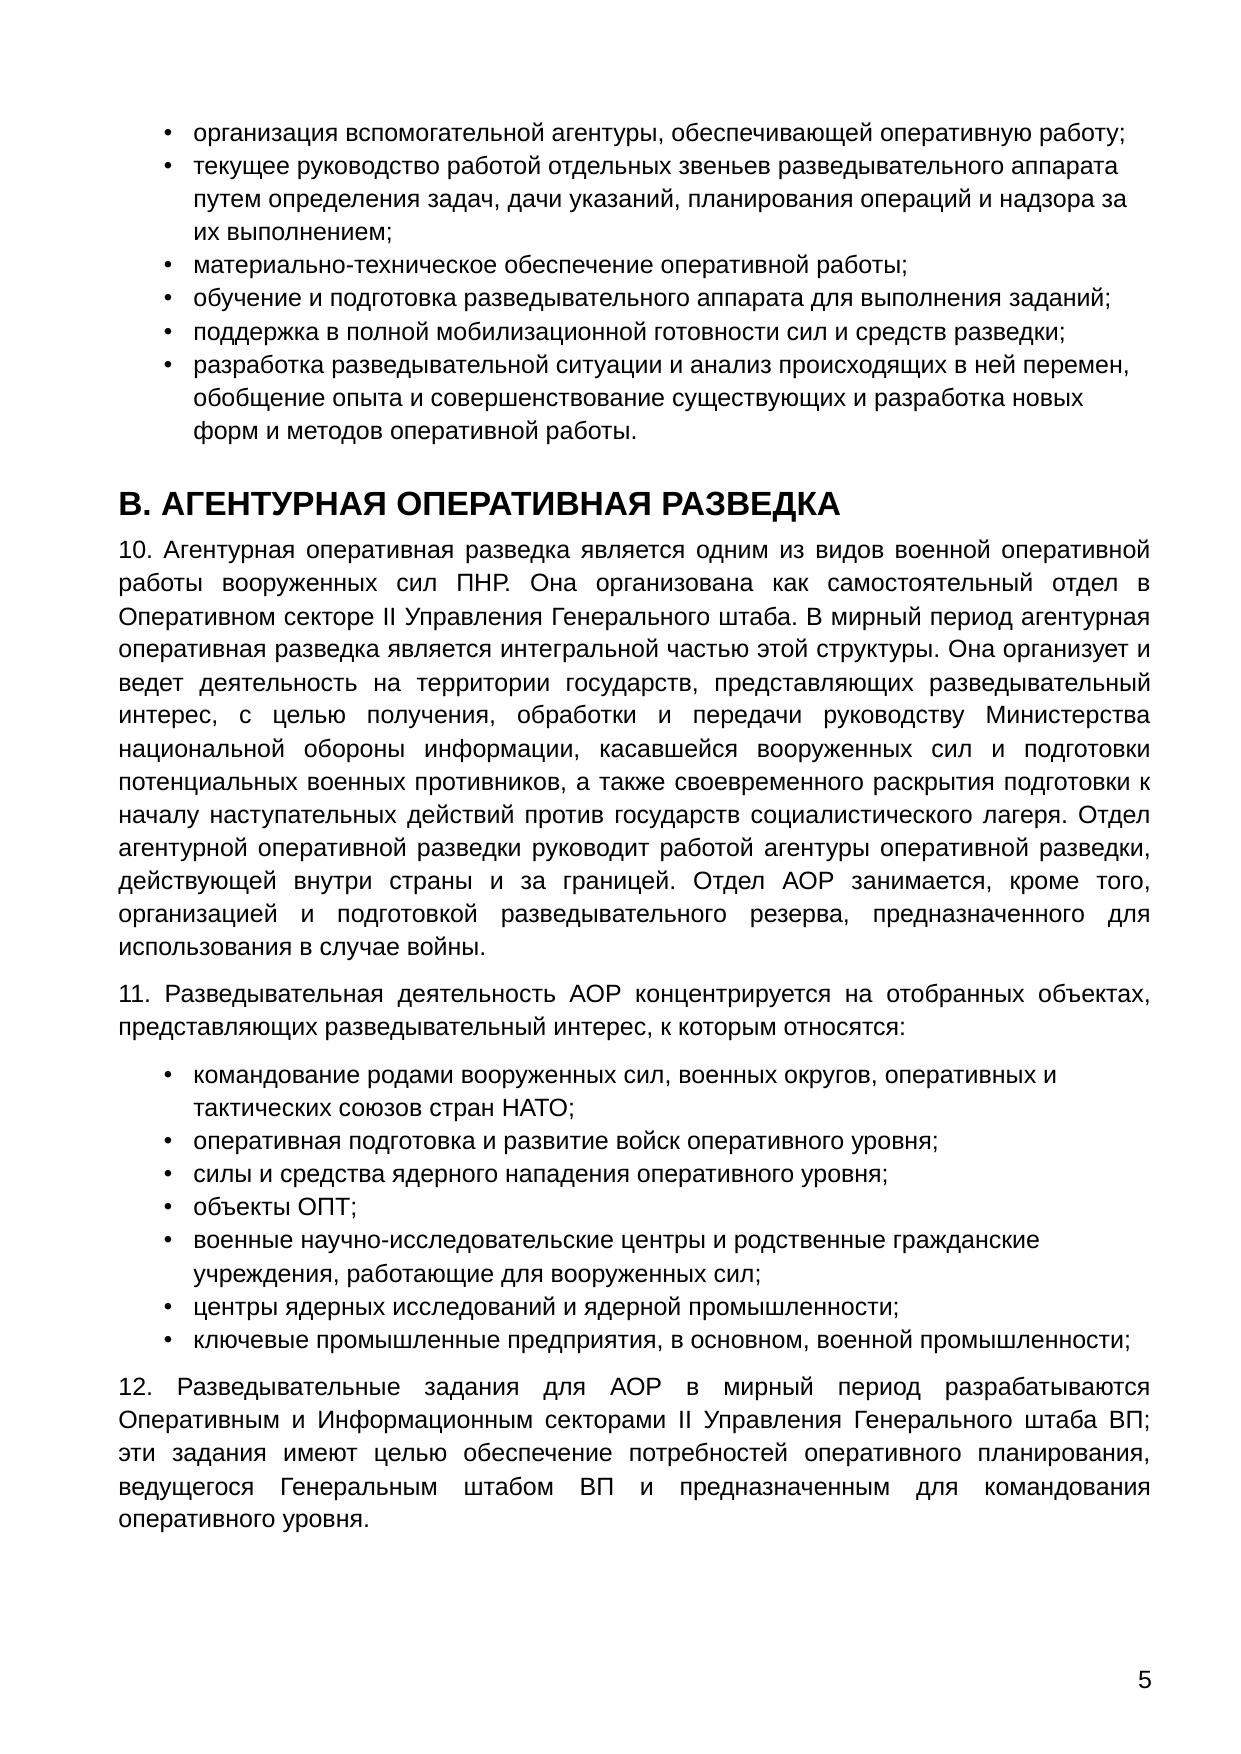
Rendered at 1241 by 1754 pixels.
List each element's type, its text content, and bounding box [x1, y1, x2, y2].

list силы и средства ядерного нападения оперативного уровня; [164, 1159, 1152, 1188]
list материально-техническое обеспечение оперативной работы; [164, 250, 1152, 279]
list оперативная подготовка и развитие войск оперативного уровня; [164, 1126, 1152, 1155]
list военные научно-исследовательские центры и родственные гражданские учреждения, работающие для вооруженных сил; [164, 1225, 1152, 1287]
list текущее руководство работой отдельных звеньев разведывательного аппарата путем определения задач, дачи указаний, планирования операций и надзора за их выполнением; [164, 151, 1152, 246]
subtitle В. АГЕНТУРНАЯ ОПЕРАТИВНАЯ РАЗВЕДКА [118, 484, 1152, 523]
list ключевые промышленные предприятия, в основном, военной промышленности; [164, 1325, 1152, 1353]
list организация вспомогательной агентуры, обеспечивающей оперативную работу; [164, 118, 1152, 147]
list центры ядерных исследований и ядерной промышленности; [164, 1292, 1152, 1320]
list объекты ОПТ; [164, 1192, 1152, 1221]
text 10. Агентурная оперативная разведка является одним из видов военной оперативной работы вооруженных сил ПНР. Она организована как самостоятельный отдел в Оперативном секторе II Управления Генерального штаба. В мирный период агентурная оперативная разведка является интегральной частью этой структуры. Она организует и ведет деятельность на территории государств, представляющих разведывательный интерес, с целью получения, обработки и передачи руководству Министерства национальной обороны информации, касавшейся вооруженных сил и подготовки потенциальных военных противников, а также своевременного раскрытия подготовки к началу наступательных действий против государств социалистического лагеря. Отдел агентурной оперативной разведки руководит работой агентуры оперативной разведки, действующей внутри страны и за границей. Отдел АОР занимается, кроме того, организацией и подготовкой разведывательного резерва, предназначенного для использования в случае войны. [118, 535, 1152, 960]
list разработка разведывательной ситуации и анализ происходящих в ней перемен, обобщение опыта и совершенствование существующих и разработка новых форм и методов оперативной работы. [164, 350, 1152, 444]
text 11. Разведывательная деятельность АОР концентрируется на отобранных объектах, представляющих разведывательный интерес, к которым относятся: [118, 979, 1152, 1041]
text 12. Разведывательные задания для АОР в мирный период разрабатываются Оперативным и Информационным секторами II Управления Генерального штаба ВП; эти задания имеют целью обеспечение потребностей оперативного планирования, ведущегося Генеральным штабом ВП и предназначенным для командования оперативного уровня. [118, 1372, 1152, 1533]
list обучение и подготовка разведывательного аппарата для выполнения заданий; [164, 283, 1152, 312]
list командование родами вооруженных сил, военных округов, оперативных и тактических союзов стран НАТО; [164, 1060, 1152, 1122]
list поддержка в полной мобилизационной готовности сил и средств разведки; [164, 317, 1152, 345]
